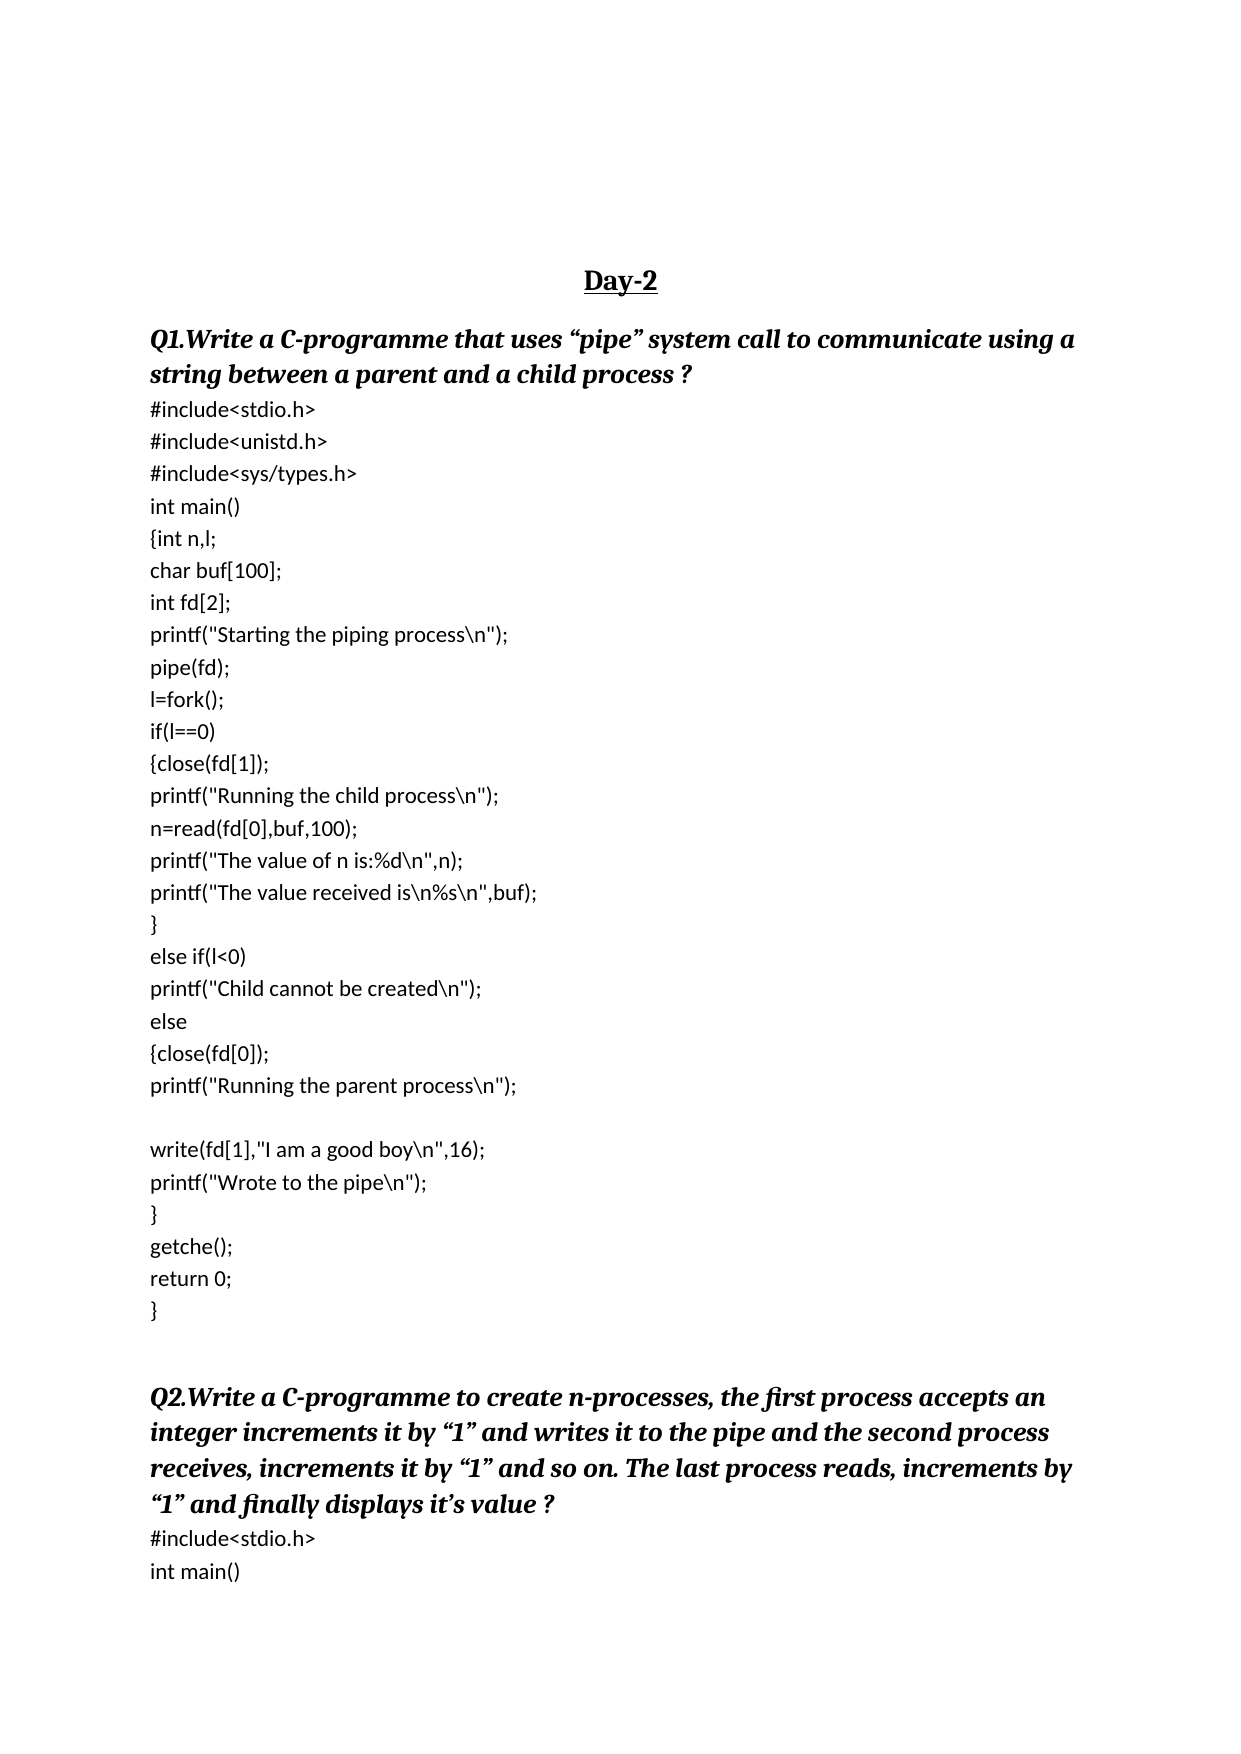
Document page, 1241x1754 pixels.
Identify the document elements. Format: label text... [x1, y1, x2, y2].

text #include<stdio.h> [150, 395, 1091, 423]
text else if(l<0) [150, 942, 1091, 970]
text printf("Running the parent process\n"); [150, 1071, 1091, 1099]
text return 0; [150, 1264, 1091, 1292]
text printf("Running the child process\n"); [150, 781, 1091, 809]
text printf("The value of n is:%d\n",n); [150, 846, 1091, 874]
subtitle Q2.Write a C-programme to create n-processes, the first process accepts an integer increments it by “1” and writes it to the pipe and the second process receives, increments it by “1” and so on. The last process reads, increments by “1” and finally displays it’s value ? [150, 1382, 1091, 1520]
text char buf[100]; [150, 556, 1091, 584]
text int main() [150, 1557, 1091, 1585]
text l=fork(); [150, 685, 1091, 713]
text getche(); [150, 1232, 1091, 1260]
text {close(fd[1]); [150, 749, 1091, 777]
text else [150, 1007, 1091, 1035]
text printf("Wrote to the pipe\n"); [150, 1168, 1091, 1196]
text pipe(fd); [150, 653, 1091, 681]
text {int n,l; [150, 524, 1091, 552]
text } [150, 910, 1091, 938]
text } [150, 1296, 1091, 1324]
text {close(fd[0]); [150, 1039, 1091, 1067]
text } [150, 1200, 1091, 1228]
text printf("The value received is\n%s\n",buf); [150, 878, 1091, 906]
text if(l==0) [150, 717, 1091, 745]
text printf("Child cannot be created\n"); [150, 974, 1091, 1003]
text int main() [150, 492, 1091, 520]
text n=read(fd[0],buf,100); [150, 814, 1091, 842]
subtitle Day-2 [150, 264, 1091, 298]
text printf("Starting the piping process\n"); [150, 621, 1091, 648]
text int fd[2]; [150, 588, 1091, 616]
subtitle Q1.Write a C-programme that uses “pipe” system call to communicate using a string between a parent and a child process ? [150, 324, 1091, 391]
text #include<stdio.h> [150, 1524, 1091, 1553]
text #include<unistd.h> [150, 427, 1091, 455]
text write(fd[1],"I am a good boy\n",16); [150, 1136, 1091, 1163]
text #include<sys/types.h> [150, 459, 1091, 488]
